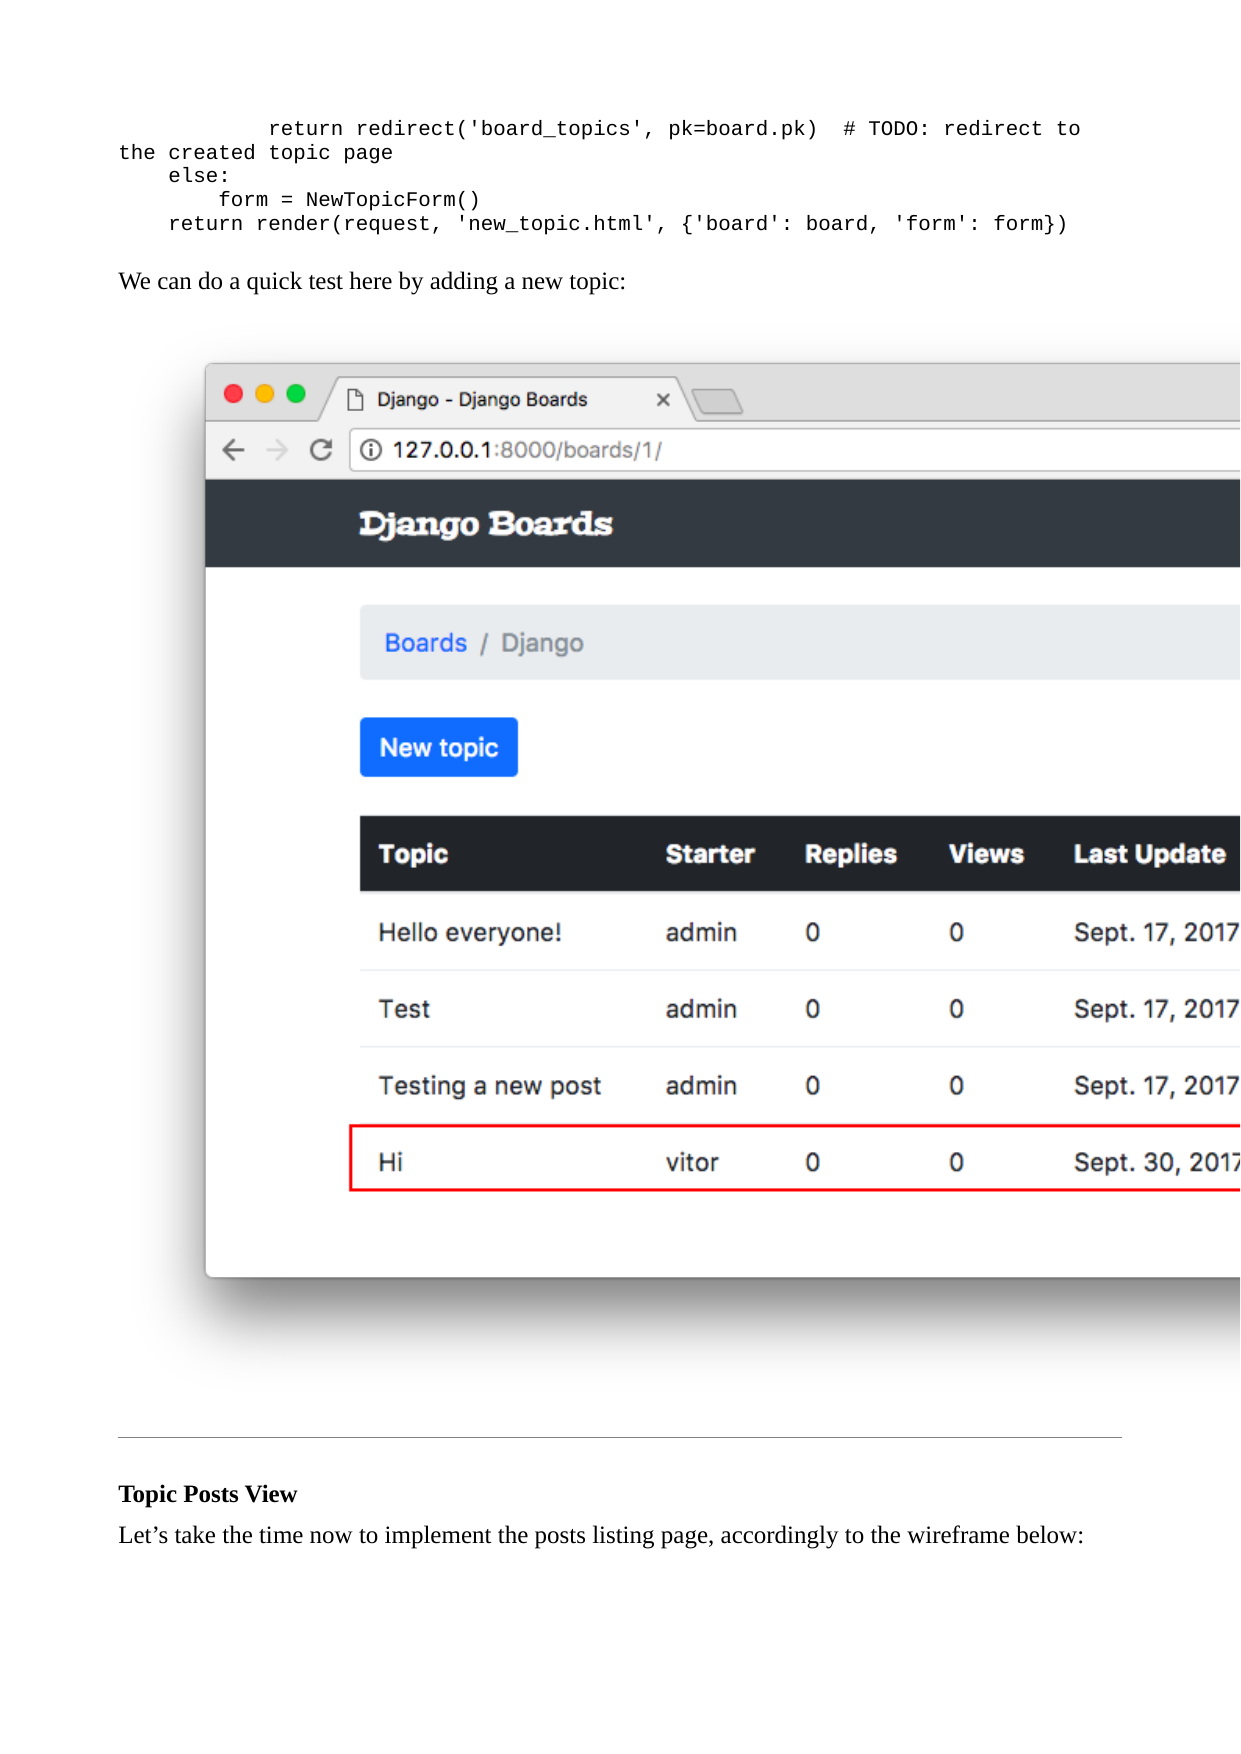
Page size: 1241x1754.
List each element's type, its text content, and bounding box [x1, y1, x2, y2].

text return render(request, 'new_topic.html', {'board': board, 'form': form}) [118, 213, 1122, 236]
text else: [118, 165, 1122, 189]
text We can do a quick test here by adding a new topic: [118, 266, 1122, 294]
picture [118, 315, 1241, 1403]
text form = NewTopicForm() [118, 189, 1122, 213]
subtitle Topic Posts View [118, 1479, 1122, 1508]
text return redirect('board_topics', pk=board.pk) # TODO: redirect to the created topic page [118, 118, 1122, 165]
text Let’s take the time now to implement the posts listing page, accordingly to the wireframe below: [118, 1521, 1122, 1549]
